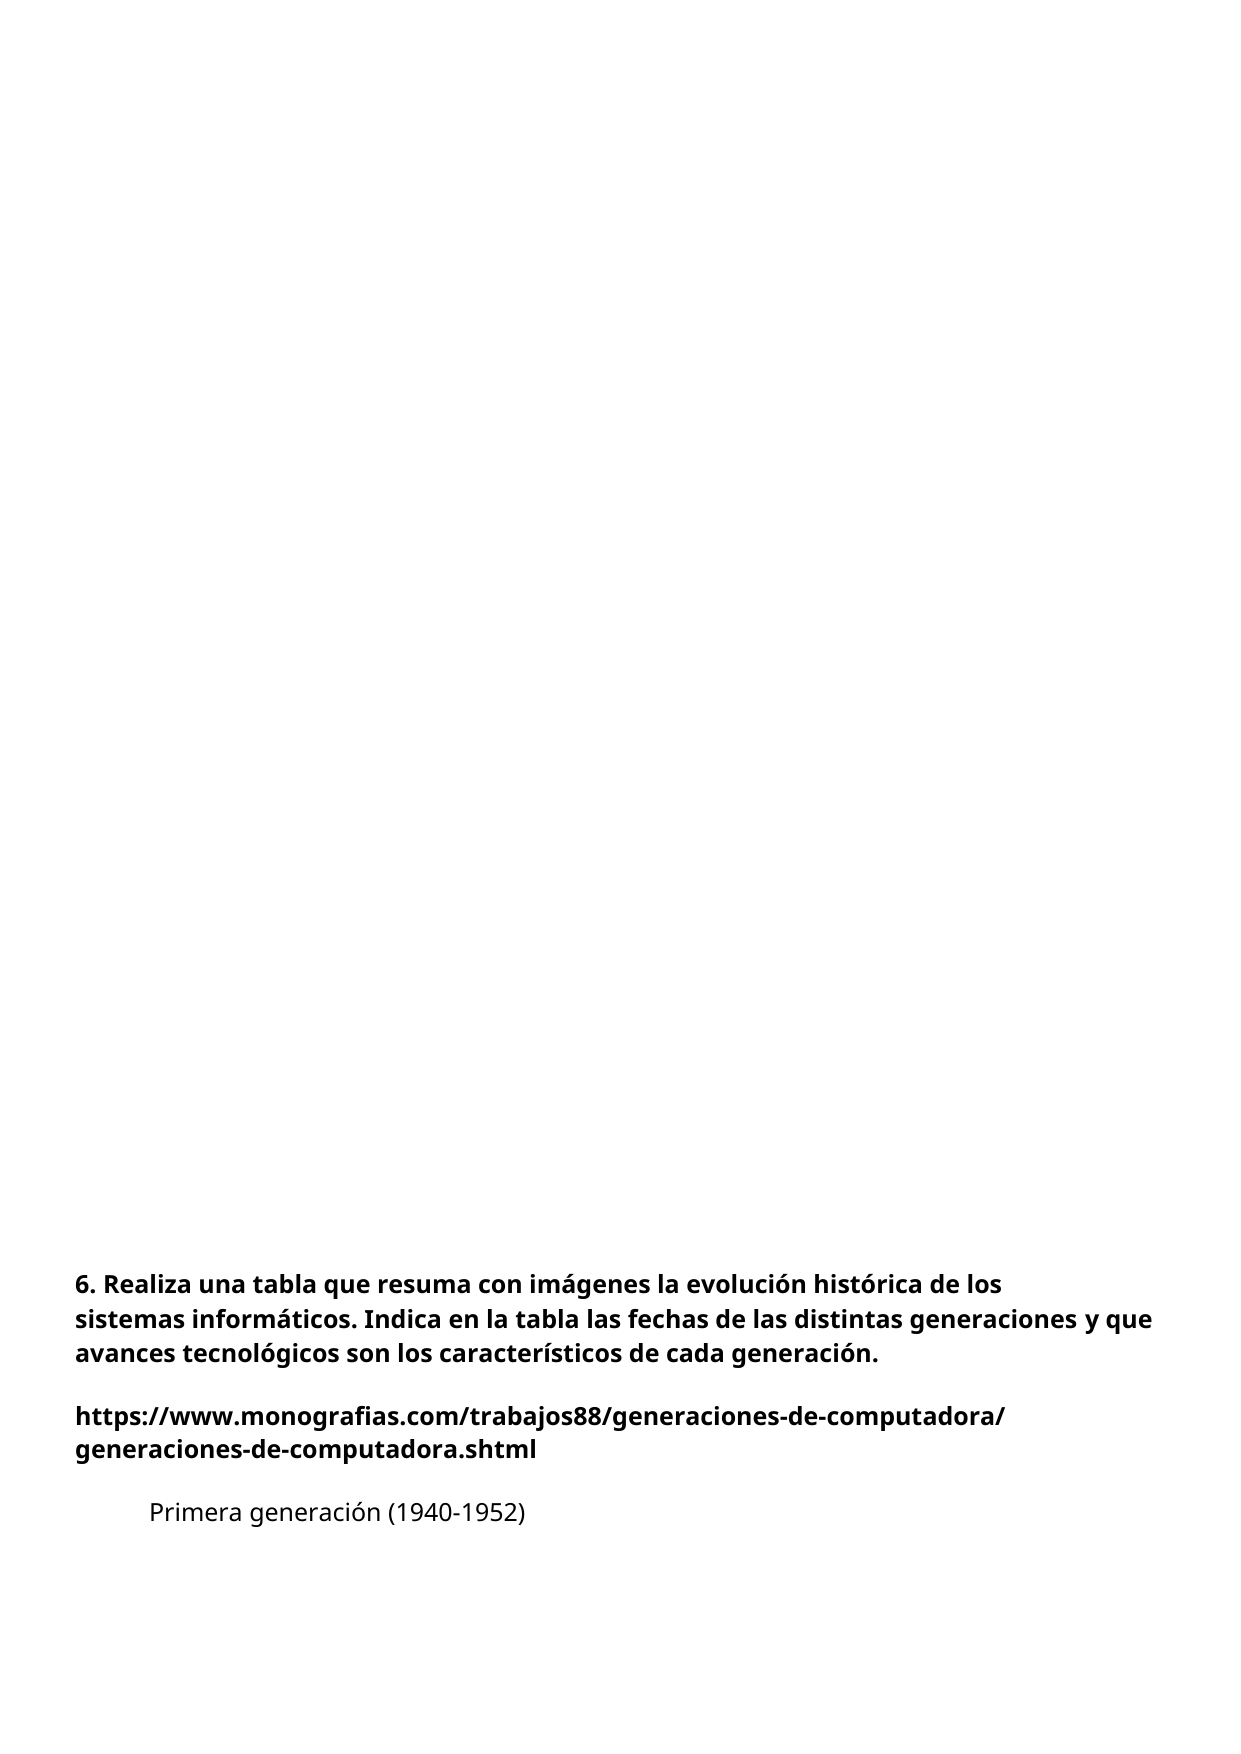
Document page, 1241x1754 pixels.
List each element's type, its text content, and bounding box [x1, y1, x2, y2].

text https://www.monografias.com/trabajos88/generaciones-de-computadora/generaciones-de-computadora.shtml [75, 1398, 1165, 1466]
text sistemas informáticos. Indica en la tabla las fechas de las distintas generaciones y que avances tecnológicos son los característicos de cada generación. [75, 1301, 1165, 1369]
text Primera generación (1940-1952) [75, 1495, 1165, 1529]
text 6. Realiza una tabla que resuma con imágenes la evolución histórica de los [75, 1267, 1165, 1301]
